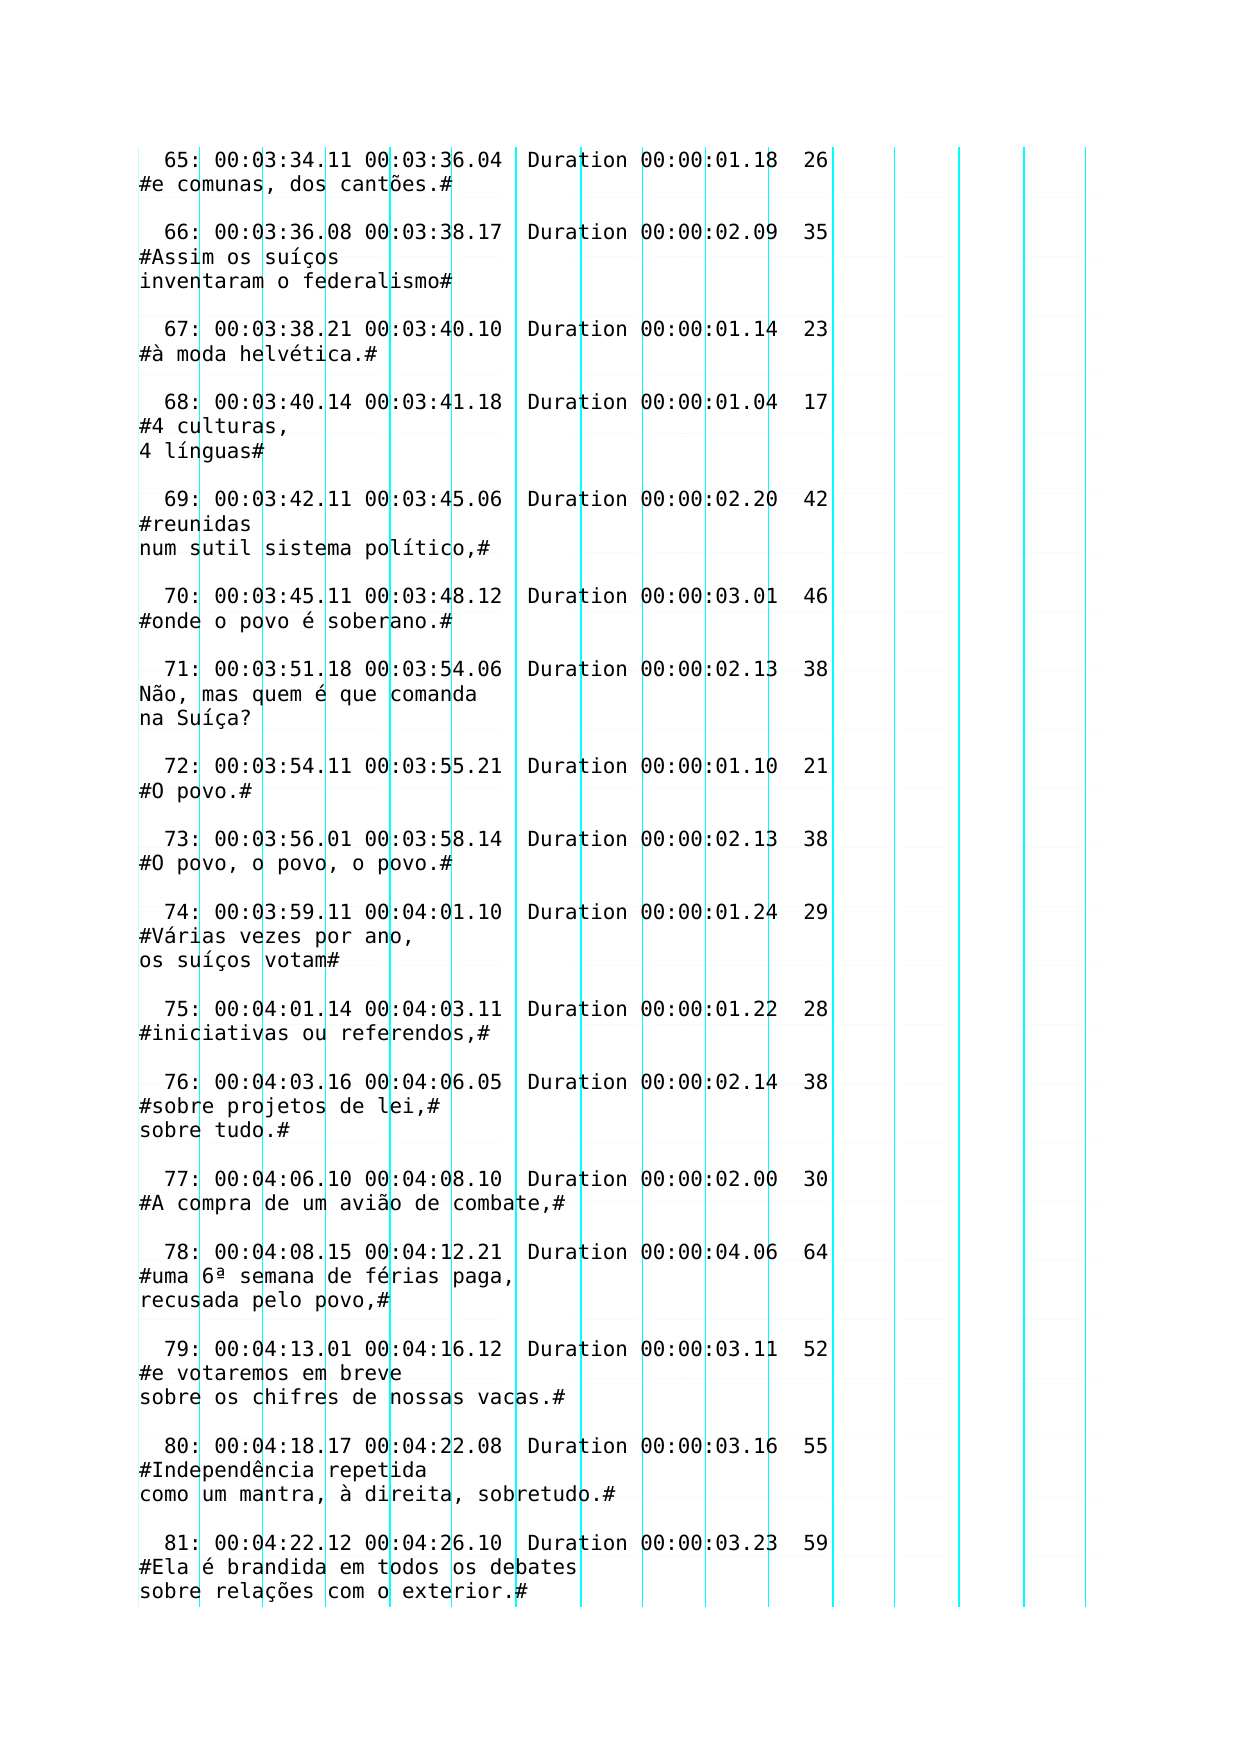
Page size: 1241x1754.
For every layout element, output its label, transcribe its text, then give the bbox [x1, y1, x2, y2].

text 74: 00:03:59.11 00:04:01.10 Duration 00:00:01.24 29 [139, 900, 1101, 924]
text #iniciativas ou referendos,# [139, 1021, 1101, 1046]
text #Várias vezes por ano, [139, 924, 1101, 948]
text #O povo.# [139, 779, 1101, 803]
text inventaram o federalismo# [139, 269, 1101, 293]
text 68: 00:03:40.14 00:03:41.18 Duration 00:00:01.04 17 [139, 390, 1101, 414]
text Não, mas quem é que comanda [139, 682, 1101, 706]
text 65: 00:03:34.11 00:03:36.04 Duration 00:00:01.18 26 [139, 148, 1101, 172]
text 78: 00:04:08.15 00:04:12.21 Duration 00:00:04.06 64 [139, 1240, 1101, 1264]
text #Assim os suíços [139, 245, 1101, 269]
picture [138, 147, 1102, 1607]
text #sobre projetos de lei,# [139, 1094, 1101, 1118]
text #Independência repetida [139, 1458, 1101, 1482]
text num sutil sistema político,# [139, 536, 1101, 560]
text 69: 00:03:42.11 00:03:45.06 Duration 00:00:02.20 42 [139, 487, 1101, 512]
text 75: 00:04:01.14 00:04:03.11 Duration 00:00:01.22 28 [139, 997, 1101, 1021]
text na Suíça? [139, 706, 1101, 730]
text #reunidas [139, 512, 1101, 536]
text 81: 00:04:22.12 00:04:26.10 Duration 00:00:03.23 59 [139, 1531, 1101, 1555]
text 70: 00:03:45.11 00:03:48.12 Duration 00:00:03.01 46 [139, 584, 1101, 609]
text #4 culturas, [139, 414, 1101, 439]
text #O povo, o povo, o povo.# [139, 851, 1101, 876]
text #onde o povo é soberano.# [139, 609, 1101, 633]
text 77: 00:04:06.10 00:04:08.10 Duration 00:00:02.00 30 [139, 1167, 1101, 1191]
text os suíços votam# [139, 948, 1101, 973]
text 76: 00:04:03.16 00:04:06.05 Duration 00:00:02.14 38 [139, 1070, 1101, 1094]
text 73: 00:03:56.01 00:03:58.14 Duration 00:00:02.13 38 [139, 827, 1101, 851]
text #à moda helvética.# [139, 342, 1101, 366]
text 4 línguas# [139, 439, 1101, 463]
text sobre os chifres de nossas vacas.# [139, 1385, 1101, 1410]
text #A compra de um avião de combate,# [139, 1191, 1101, 1216]
text 79: 00:04:13.01 00:04:16.12 Duration 00:00:03.11 52 [139, 1337, 1101, 1361]
text como um mantra, à direita, sobretudo.# [139, 1482, 1101, 1507]
text #e votaremos em breve [139, 1361, 1101, 1385]
text recusada pelo povo,# [139, 1288, 1101, 1313]
text 66: 00:03:36.08 00:03:38.17 Duration 00:00:02.09 35 [139, 220, 1101, 245]
text 67: 00:03:38.21 00:03:40.10 Duration 00:00:01.14 23 [139, 317, 1101, 342]
text 71: 00:03:51.18 00:03:54.06 Duration 00:00:02.13 38 [139, 657, 1101, 682]
text 80: 00:04:18.17 00:04:22.08 Duration 00:00:03.16 55 [139, 1434, 1101, 1458]
text sobre relações com o exterior.# [139, 1579, 1101, 1604]
text 72: 00:03:54.11 00:03:55.21 Duration 00:00:01.10 21 [139, 754, 1101, 779]
text sobre tudo.# [139, 1118, 1101, 1143]
text #uma 6ª semana de férias paga, [139, 1264, 1101, 1288]
text #e comunas, dos cantões.# [139, 172, 1101, 196]
text #Ela é brandida em todos os debates [139, 1555, 1101, 1579]
